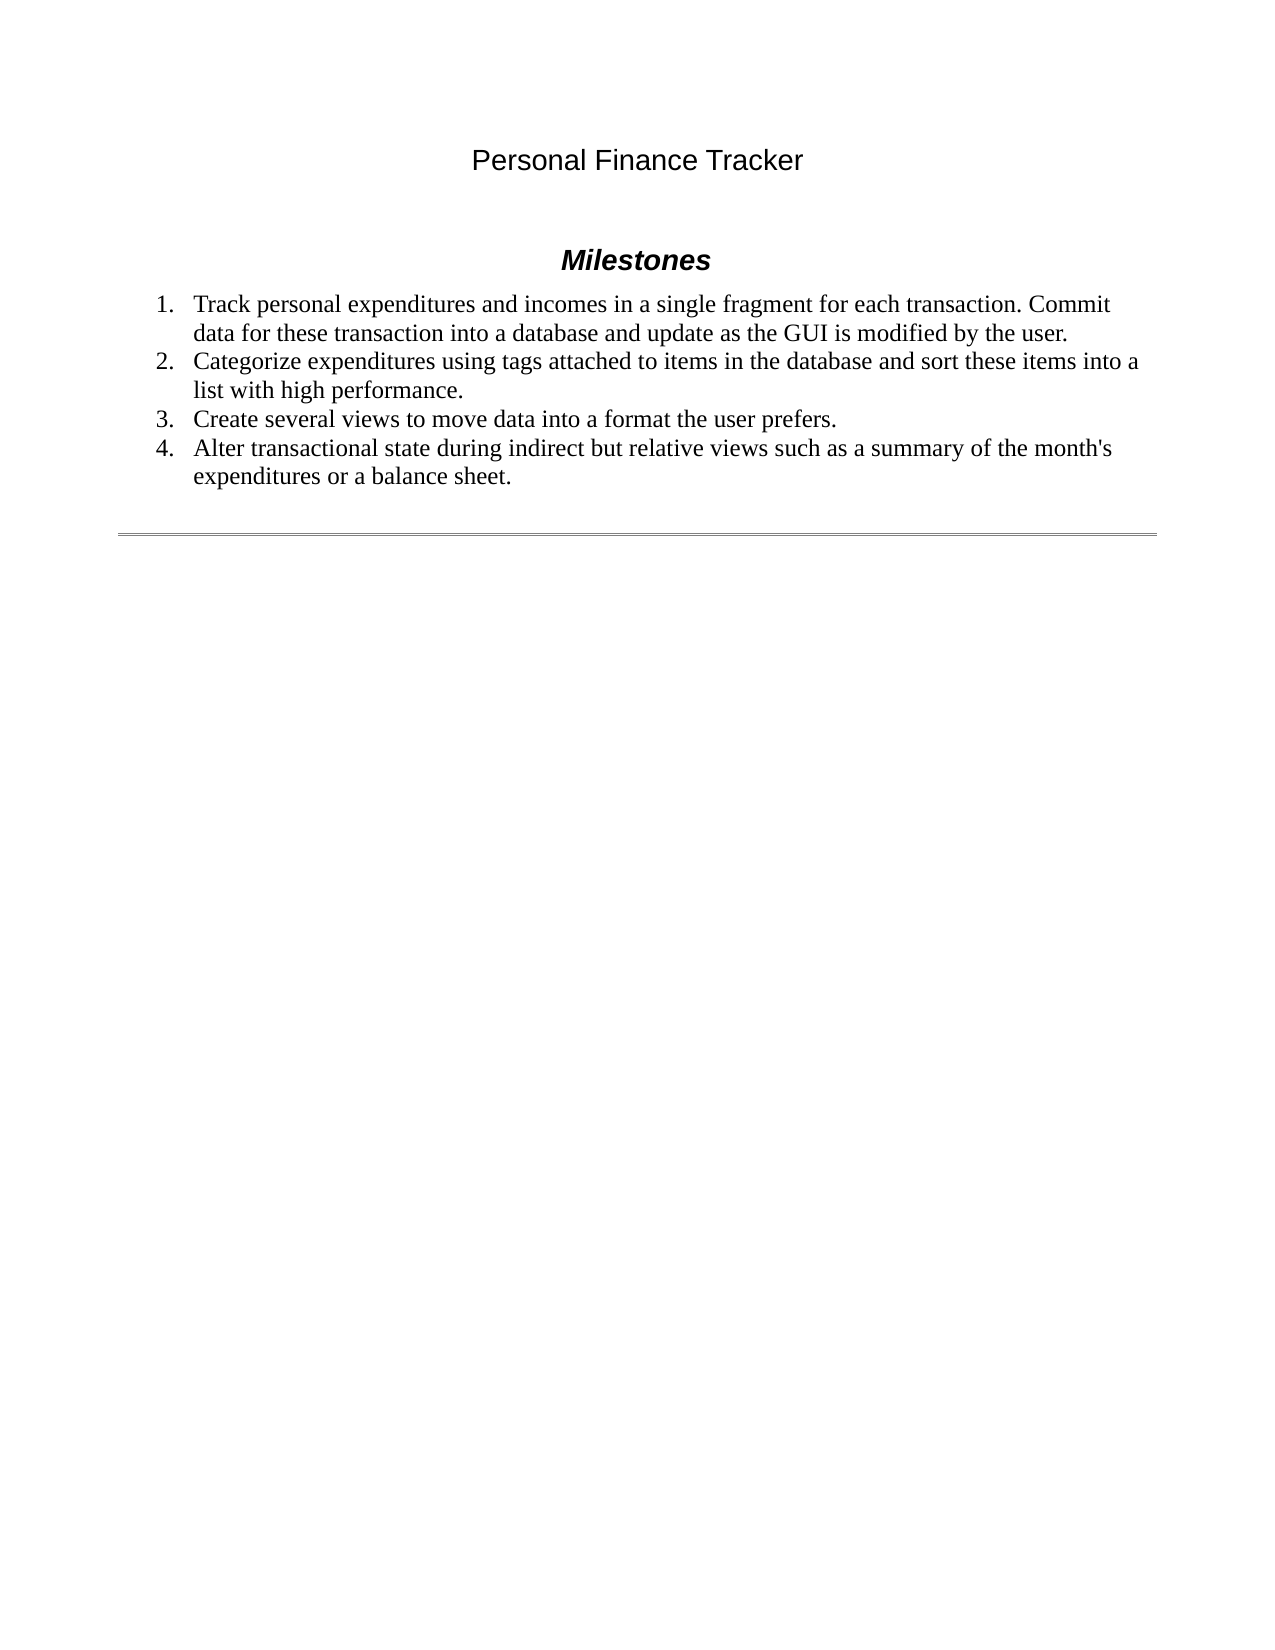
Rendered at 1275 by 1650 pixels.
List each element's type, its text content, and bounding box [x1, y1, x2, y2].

list Track personal expenditures and incomes in a single fragment for each transaction. Commit data for these transaction into a database and update as the GUI is modified by the user. [156, 289, 1157, 346]
subtitle Personal Finance Tracker [118, 143, 1157, 177]
subtitle Milestones [118, 243, 1157, 276]
list Categorize expenditures using tags attached to items in the database and sort these items into a list with high performance. [156, 346, 1157, 404]
list Create several views to move data into a format the user prefers. [156, 404, 1157, 433]
list Alter transactional state during indirect but relative views such as a summary of the month's expenditures or a balance sheet. [156, 433, 1157, 490]
